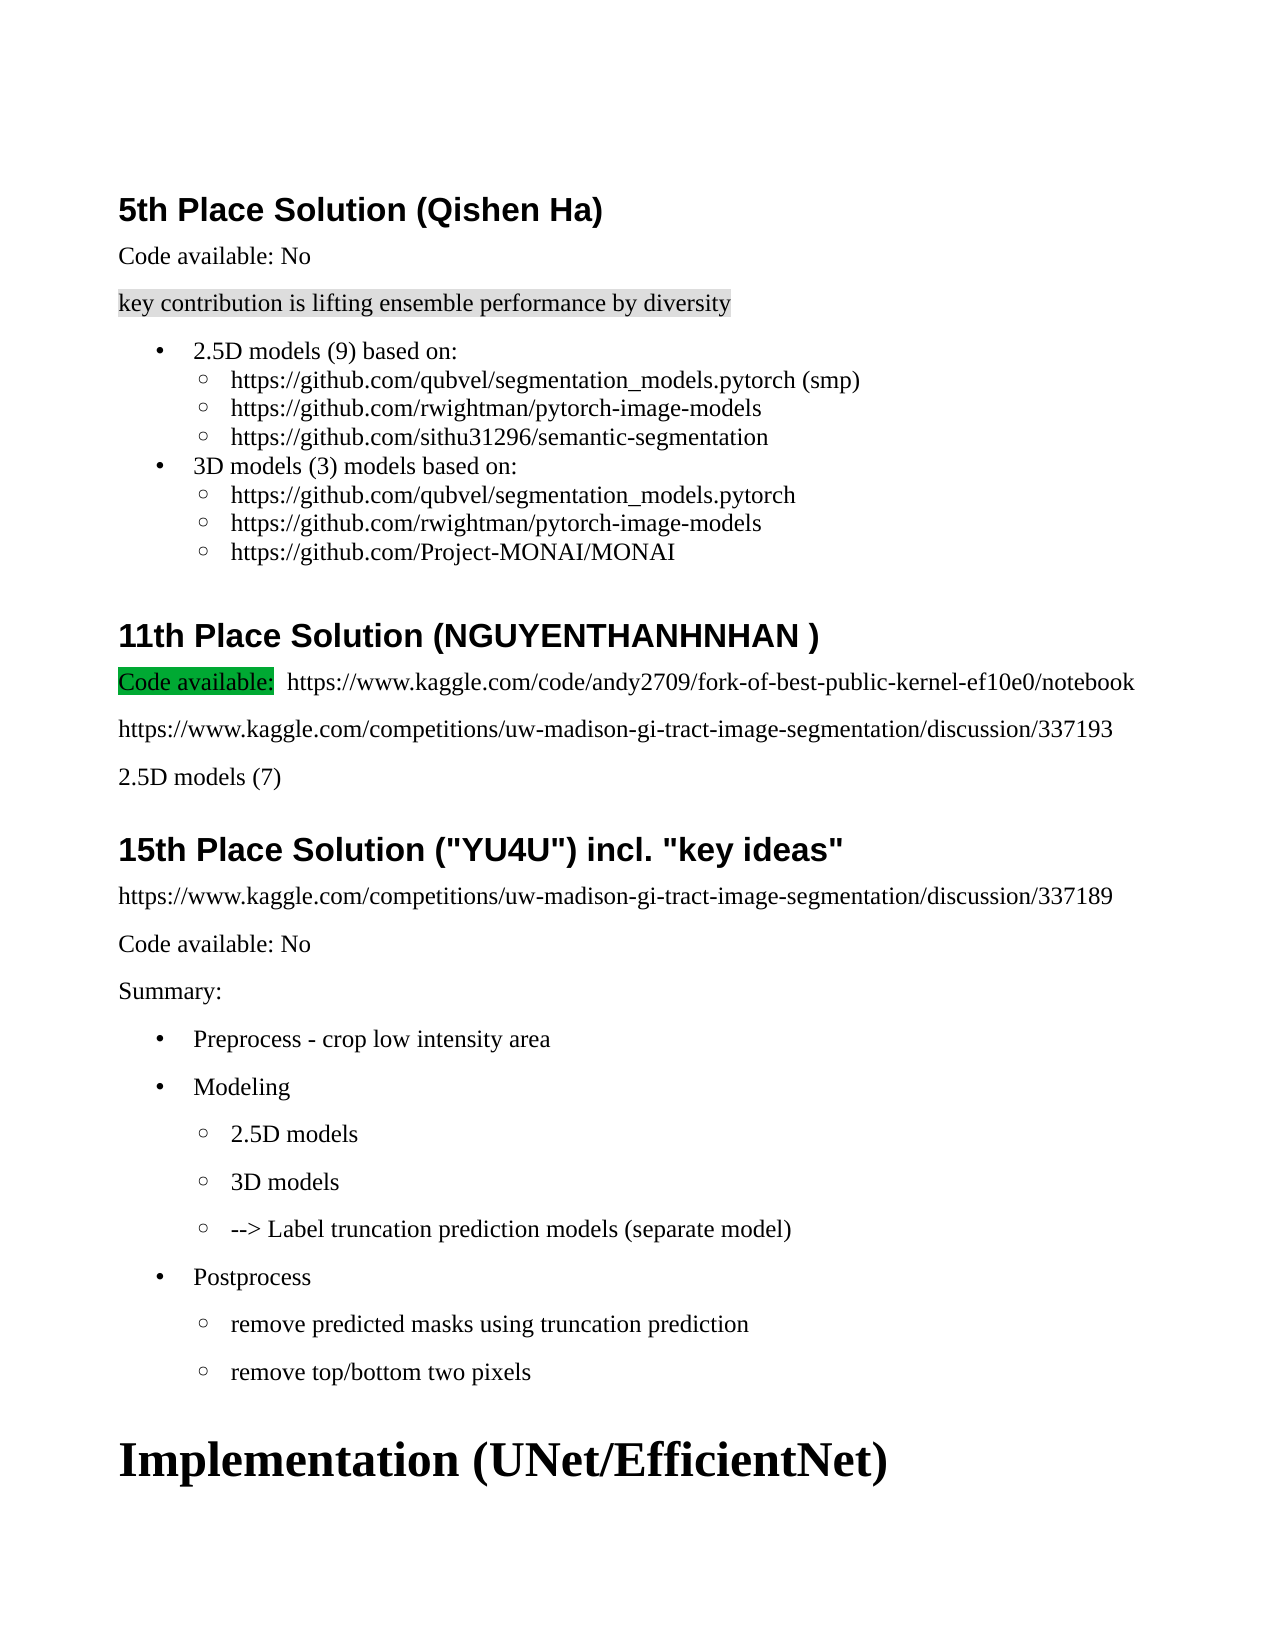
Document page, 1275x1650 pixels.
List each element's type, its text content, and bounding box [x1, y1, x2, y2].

text https://www.kaggle.com/competitions/uw-madison-gi-tract-image-segmentation/discussion/337193 [118, 714, 1157, 743]
list 2.5D models (9) based on: [156, 336, 1157, 365]
text https://www.kaggle.com/competitions/uw-madison-gi-tract-image-segmentation/discussion/337189 [118, 881, 1157, 910]
list 3D models [193, 1167, 1157, 1196]
list --> Label truncation prediction models (separate model) [193, 1214, 1157, 1243]
subtitle 15th Place Solution ("YU4U") incl. "key ideas" [118, 830, 1157, 869]
list 2.5D models [193, 1119, 1157, 1148]
text 2.5D models (7) [118, 762, 1157, 791]
subtitle 5th Place Solution (Qishen Ha) [118, 190, 1157, 228]
text Summary: [118, 976, 1157, 1005]
text Code available: No [118, 241, 1157, 269]
list https://github.com/qubvel/segmentation_models.pytorch [193, 480, 1157, 508]
list Modeling [156, 1072, 1157, 1100]
list https://github.com/rwightman/pytorch-image-models [193, 393, 1157, 422]
list remove predicted masks using truncation prediction [193, 1309, 1157, 1338]
list 3D models (3) models based on: [156, 451, 1157, 480]
text Code available: https://www.kaggle.com/code/andy2709/fork-of-best-public-kernel-ef10e0/notebook [118, 667, 1157, 695]
list remove top/bottom two pixels [193, 1357, 1157, 1386]
list https://github.com/qubvel/segmentation_models.pytorch (smp) [193, 365, 1157, 393]
list https://github.com/sithu31296/semantic-segmentation [193, 422, 1157, 451]
list https://github.com/Project-MONAI/MONAI [193, 537, 1157, 566]
list Preprocess - crop low intensity area [156, 1024, 1157, 1053]
subtitle Implementation (UNet/EfficientNet) [118, 1430, 1157, 1487]
subtitle 11th Place Solution (NGUYENTHANHNHAN ) [118, 616, 1157, 654]
text Code available: No [118, 929, 1157, 957]
list Postprocess [156, 1262, 1157, 1291]
list https://github.com/rwightman/pytorch-image-models [193, 508, 1157, 537]
text key contribution is lifting ensemble performance by diversity [118, 288, 1157, 317]
